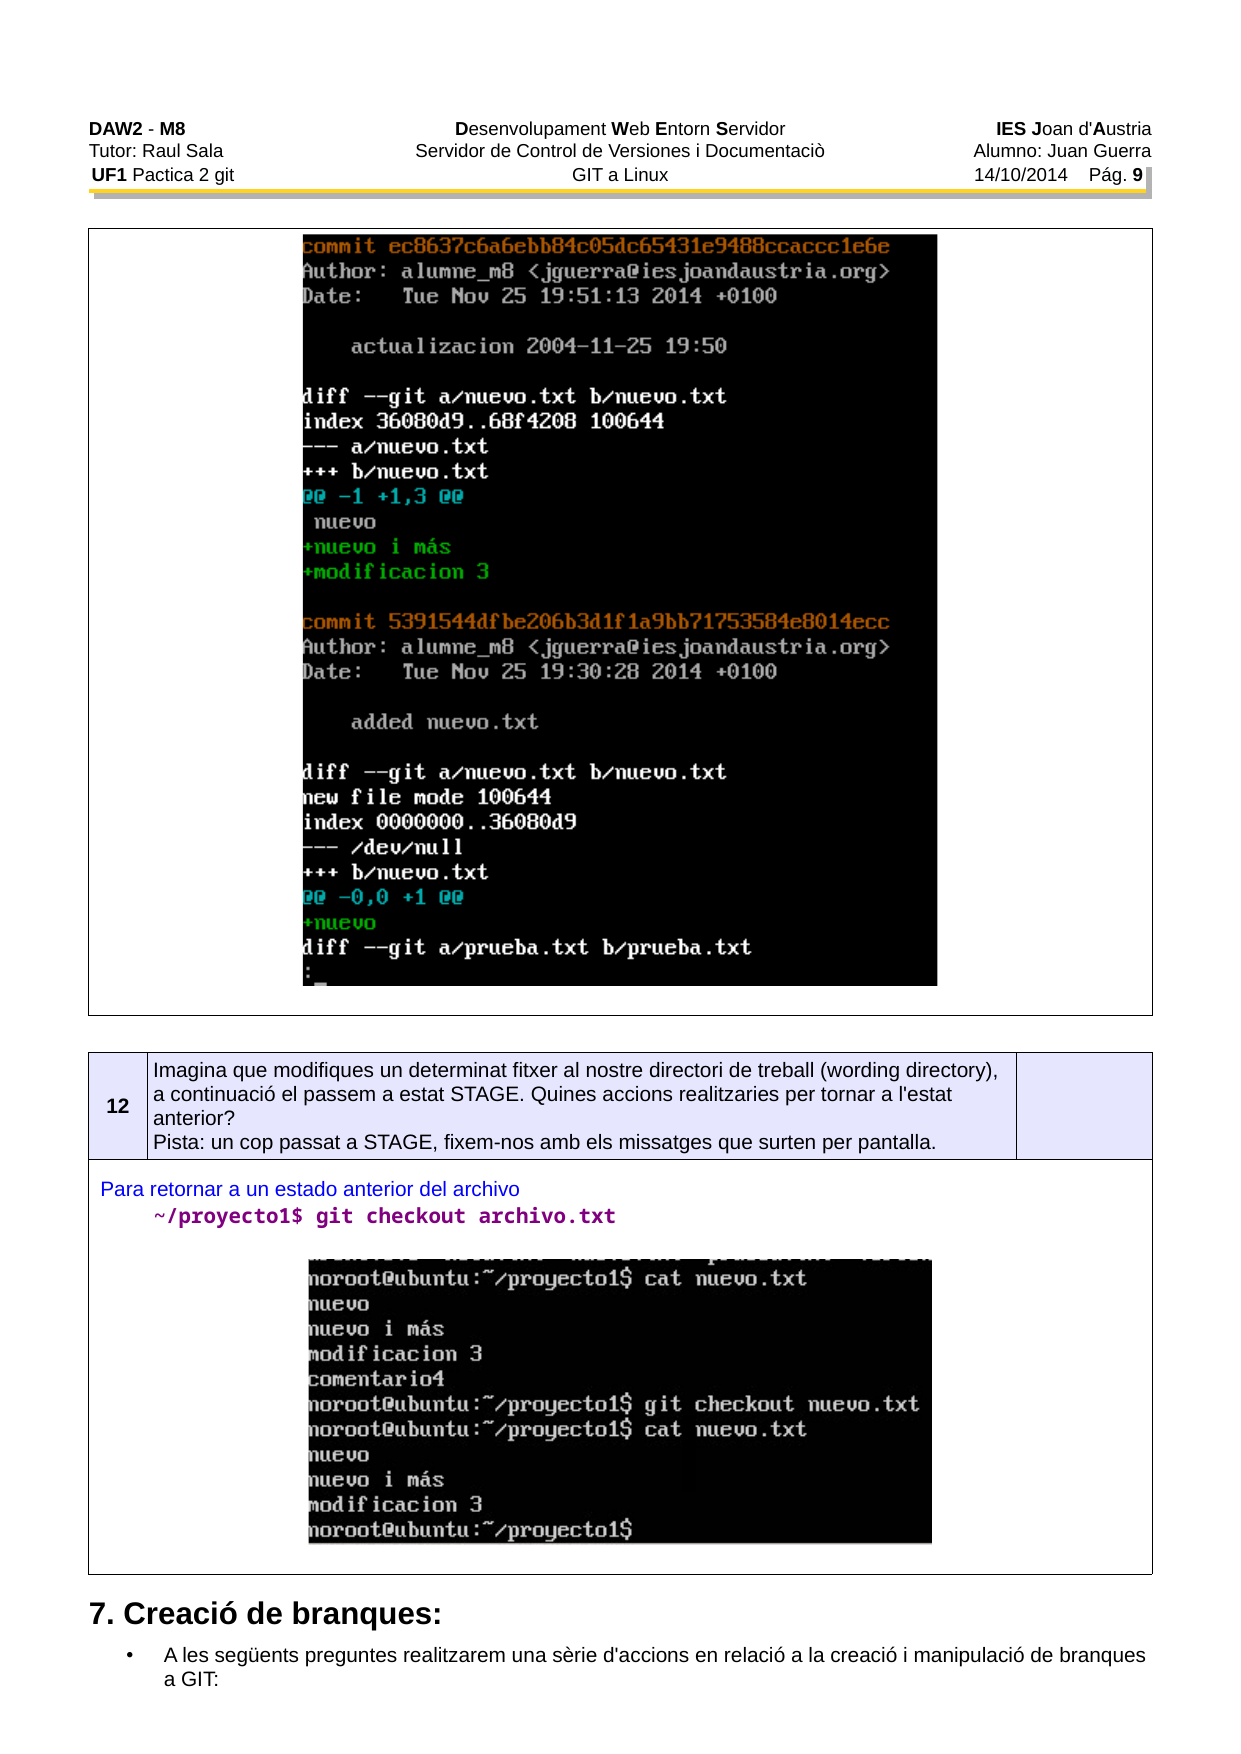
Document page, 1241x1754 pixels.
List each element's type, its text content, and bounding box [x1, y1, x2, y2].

table_cell Para retornar a un estado anterior del archivo ~/proyecto1$ git checkout archivo.txt [89, 1160, 1152, 1574]
table_header 12 [89, 1053, 147, 1159]
table_header Imagina que modifiques un determinat fitxer al nostre directori de treball (wording directory), a continuació el passem a estat STAGE. Quines accions realitzaries per tornar a l'estat anterior? Pista: un cop passat a STAGE, fixem-nos amb els missatges que surten per pantalla. [148, 1053, 1016, 1159]
picture [302, 234, 938, 986]
table_cell [89, 229, 1152, 1015]
table_header [1017, 1053, 1152, 1159]
picture [308, 1259, 932, 1545]
subtitle 7. Creació de branques: [88, 1595, 1152, 1631]
list A les següents preguntes realitzarem una sèrie d'accions en relació a la creació i manipulació de branques a GIT: [126, 1643, 1152, 1691]
